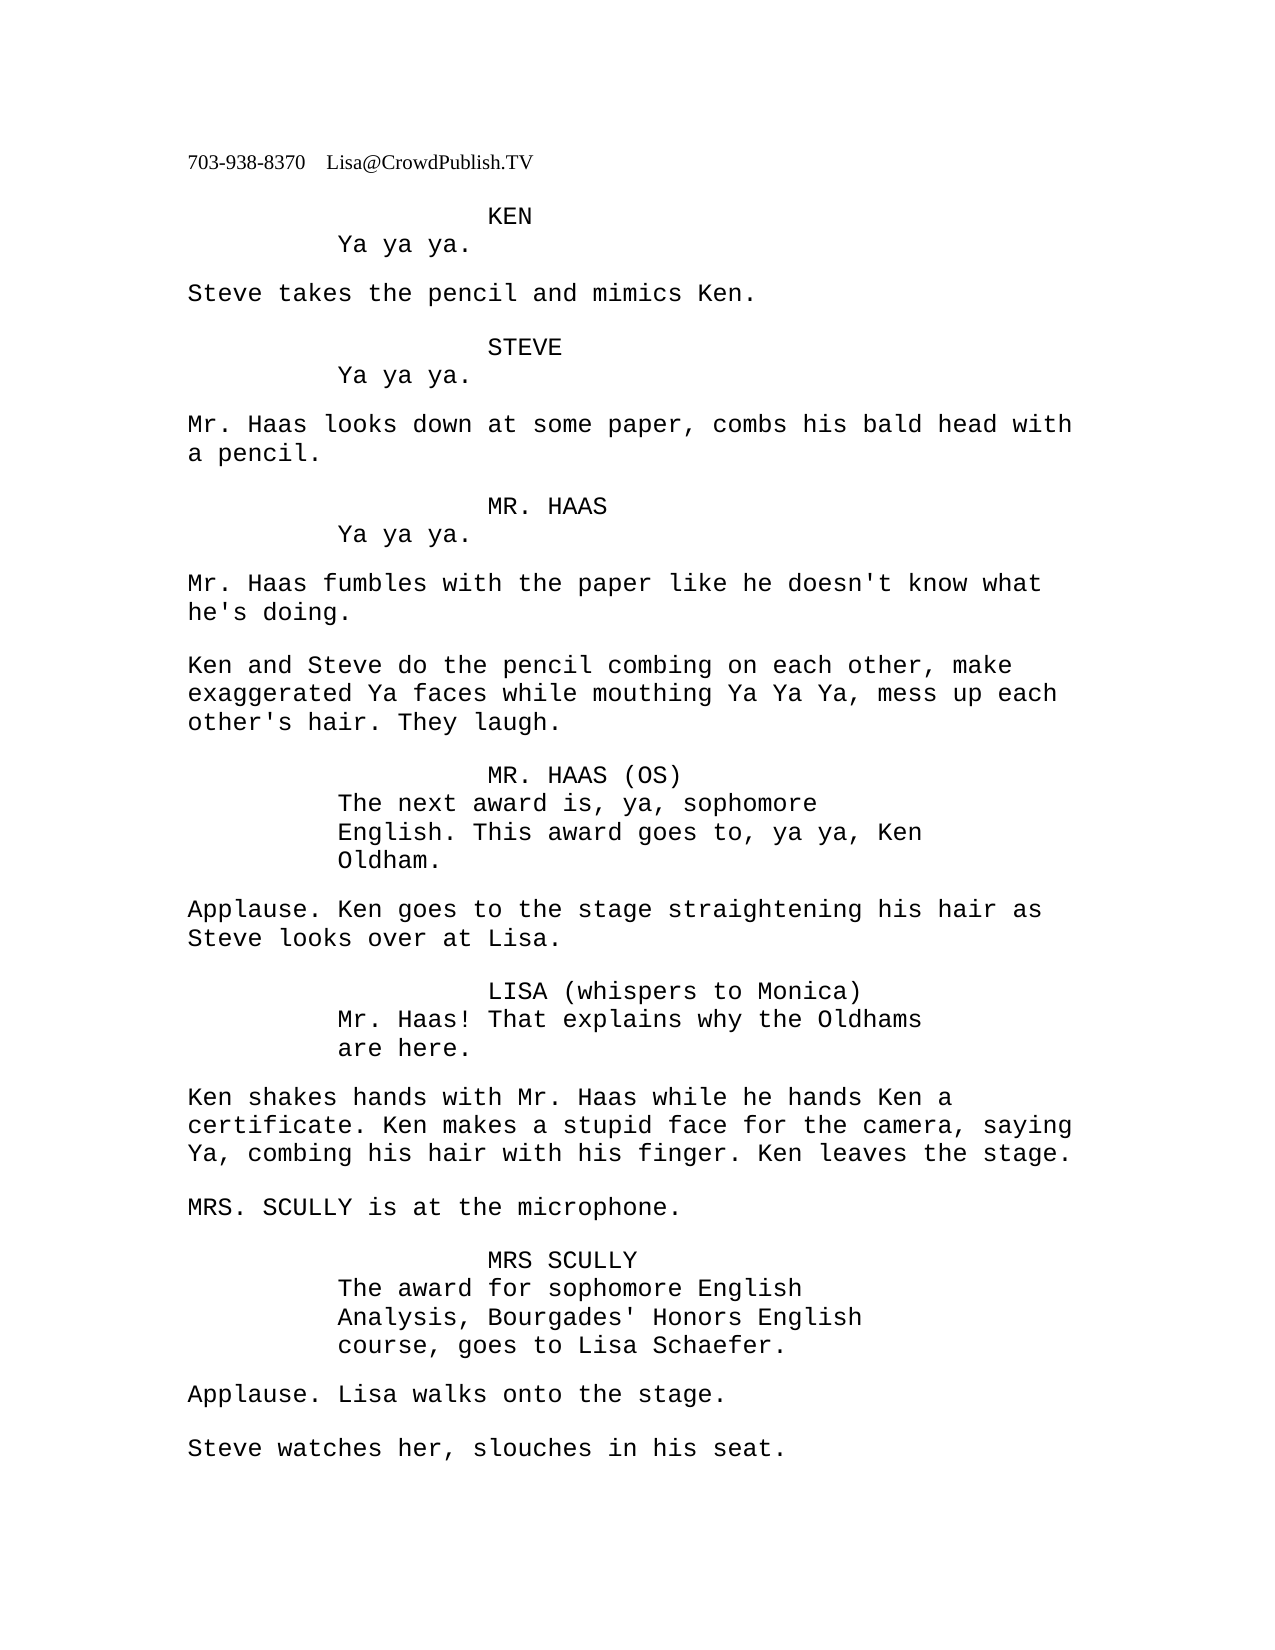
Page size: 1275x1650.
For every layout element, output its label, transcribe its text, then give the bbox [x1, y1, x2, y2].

text STEVE [187, 334, 1087, 363]
text Mr. Haas! That explains why the Oldhams are here. [337, 1007, 937, 1063]
text Mr. Haas looks down at some paper, combs his bald head with a pencil. [187, 412, 1087, 468]
text LISA (whispers to Monica) [187, 978, 1087, 1007]
text The award for sophomore English Analysis, Bourgades' Honors English course, goes to Lisa Schaefer. [337, 1276, 937, 1361]
text Ya ya ya. [337, 522, 937, 550]
text MRS SCULLY [187, 1248, 1087, 1276]
text KEN [187, 203, 1087, 232]
text Steve takes the pencil and mimics Ken. [187, 281, 1087, 309]
text Steve watches her, slouches in his seat. [187, 1435, 1087, 1463]
text Ya ya ya. [337, 232, 937, 260]
text MRS. SCULLY is at the microphone. [187, 1194, 1087, 1223]
text The next award is, ya, sophomore English. This award goes to, ya ya, Ken Oldham. [337, 791, 937, 876]
text MR. HAAS [187, 493, 1087, 522]
text Ya ya ya. [337, 363, 937, 391]
text Applause. Lisa walks onto the stage. [187, 1382, 1087, 1410]
text Applause. Ken goes to the stage straightening his hair as Steve looks over at Lisa. [187, 897, 1087, 953]
text Ken shakes hands with Mr. Haas while he hands Ken a certificate. Ken makes a stupid face for the camera, saying Ya, combing his hair with his finger. Ken leaves the stage. [187, 1084, 1087, 1169]
text Mr. Haas fumbles with the paper like he doesn't know what he's doing. [187, 571, 1087, 628]
text Ken and Steve do the pencil combing on each other, make exaggerated Ya faces while mouthing Ya Ya Ya, mess up each other's hair. They laugh. [187, 653, 1087, 738]
text MR. HAAS (OS) [187, 763, 1087, 791]
